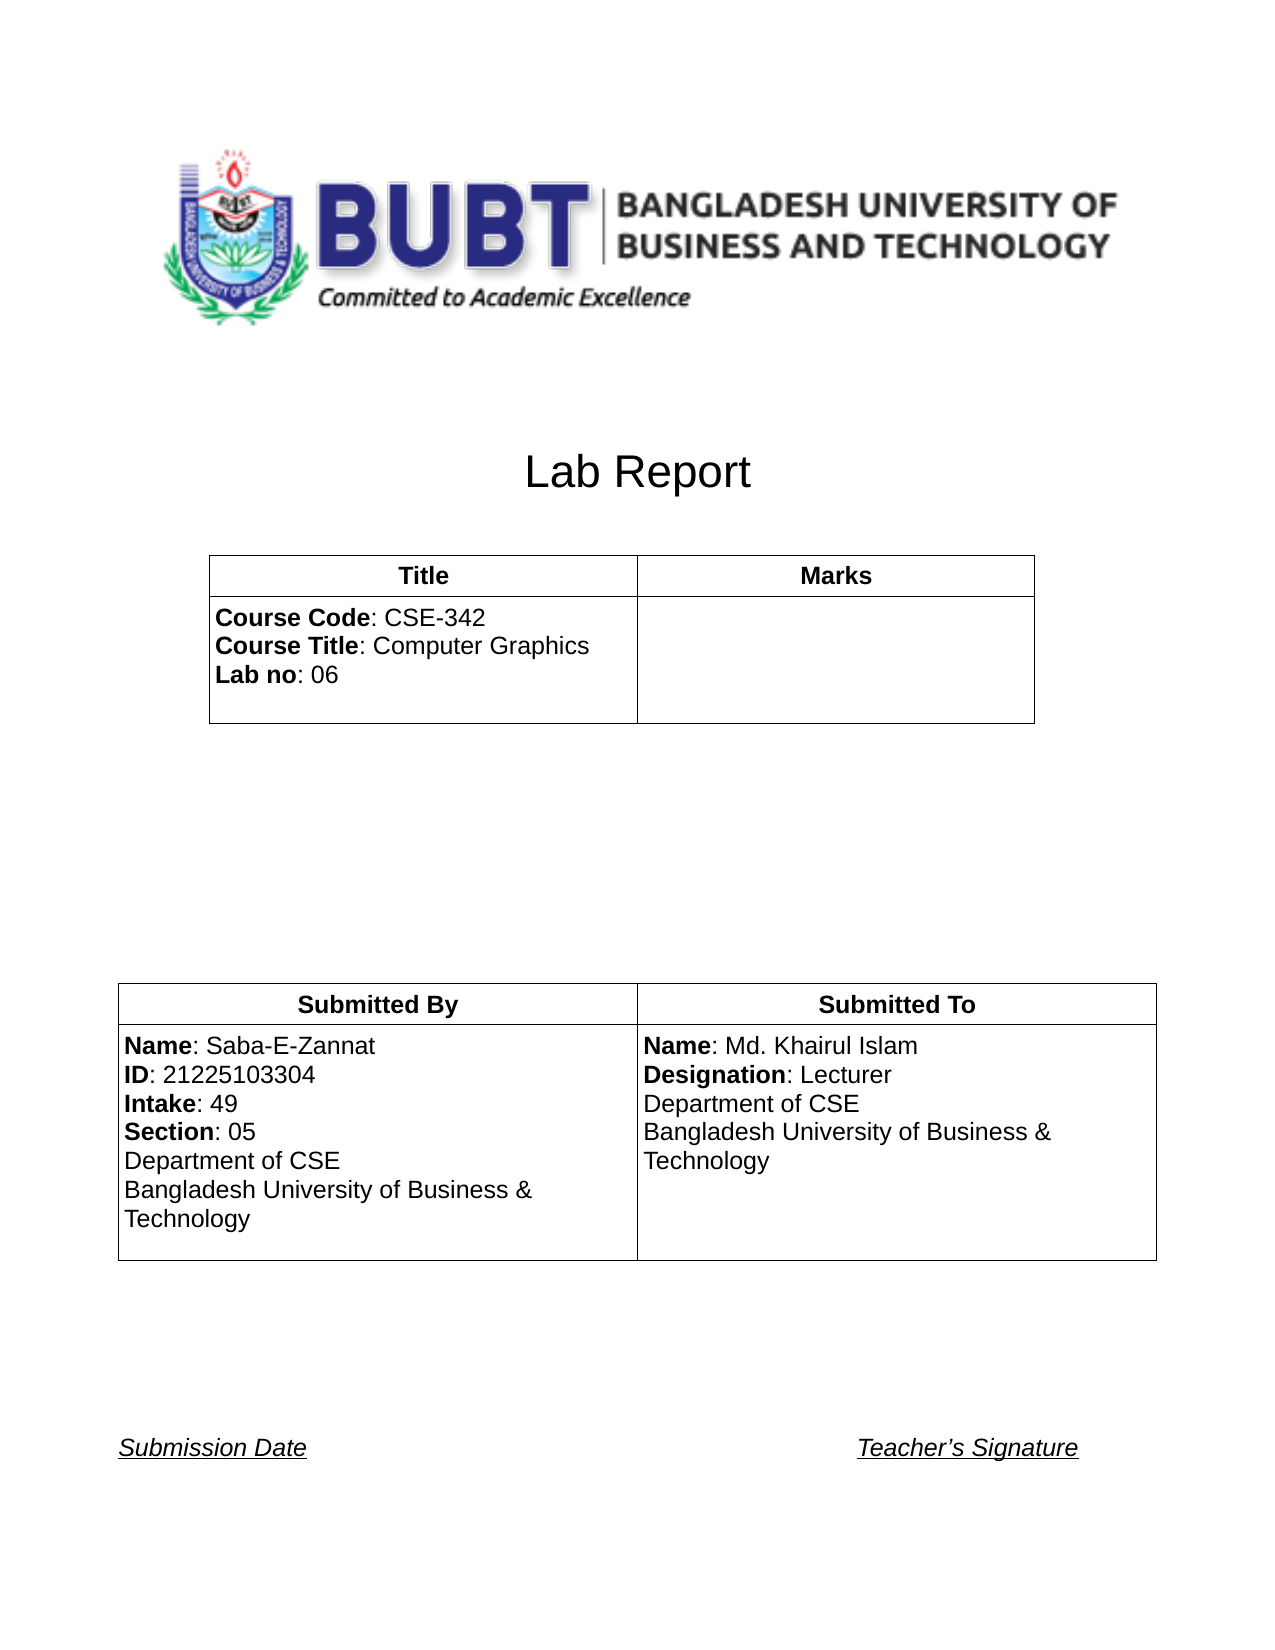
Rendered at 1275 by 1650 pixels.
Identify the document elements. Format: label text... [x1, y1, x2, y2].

text Submission Date Teacher’s Signature [118, 1433, 1157, 1462]
table_header Submitted To [638, 984, 1156, 1024]
text Lab Report [118, 444, 1157, 497]
table_cell Name: Saba-E-Zannat ID: 21225103304 Intake: 49 Section: 05 Department of CSE Bangladesh University of Business & Technology [119, 1025, 637, 1259]
table_cell [638, 597, 1034, 723]
table_header Title [210, 556, 637, 596]
picture [154, 146, 1121, 330]
table_cell Course Code: CSE-342 Course Title: Computer Graphics Lab no: 06 [210, 597, 637, 723]
table_header Marks [638, 556, 1034, 596]
table_header Submitted By [119, 984, 637, 1024]
table_cell Name: Md. Khairul Islam Designation: Lecturer Department of CSE Bangladesh University of Business & Technology [638, 1025, 1156, 1259]
